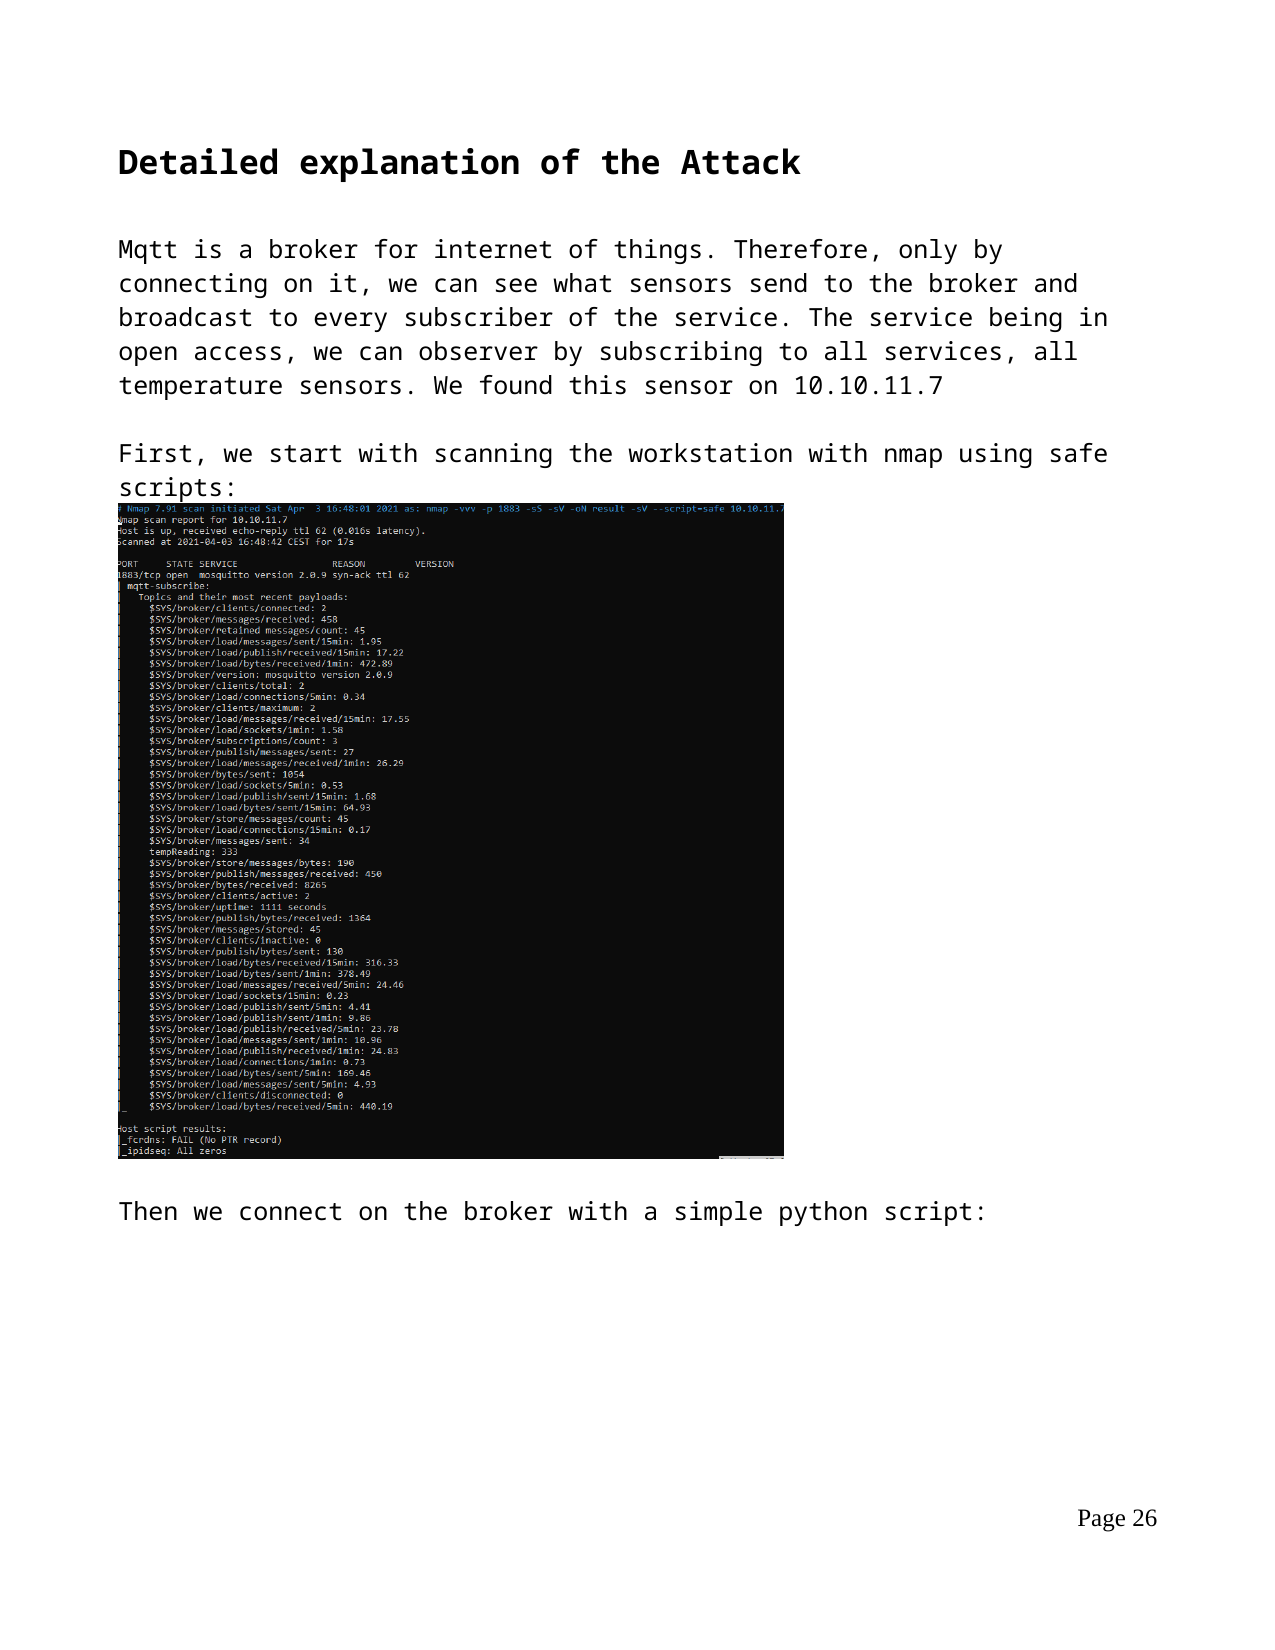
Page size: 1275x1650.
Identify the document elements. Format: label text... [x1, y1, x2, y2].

subtitle Detailed explanation of the Attack [118, 139, 1157, 185]
text First, we start with scanning the workstation with nmap using safe scripts: [118, 436, 1157, 504]
text Mqtt is a broker for internet of things. Therefore, only by connecting on it, we can see what sensors send to the broker and broadcast to every subscriber of the service. The service being in open access, we can observer by subscribing to all services, all temperature sensors. We found this sensor on 10.10.11.7 [118, 231, 1157, 402]
text Then we connect on the broker with a simple python script: [118, 1193, 1157, 1227]
picture [118, 503, 784, 1159]
